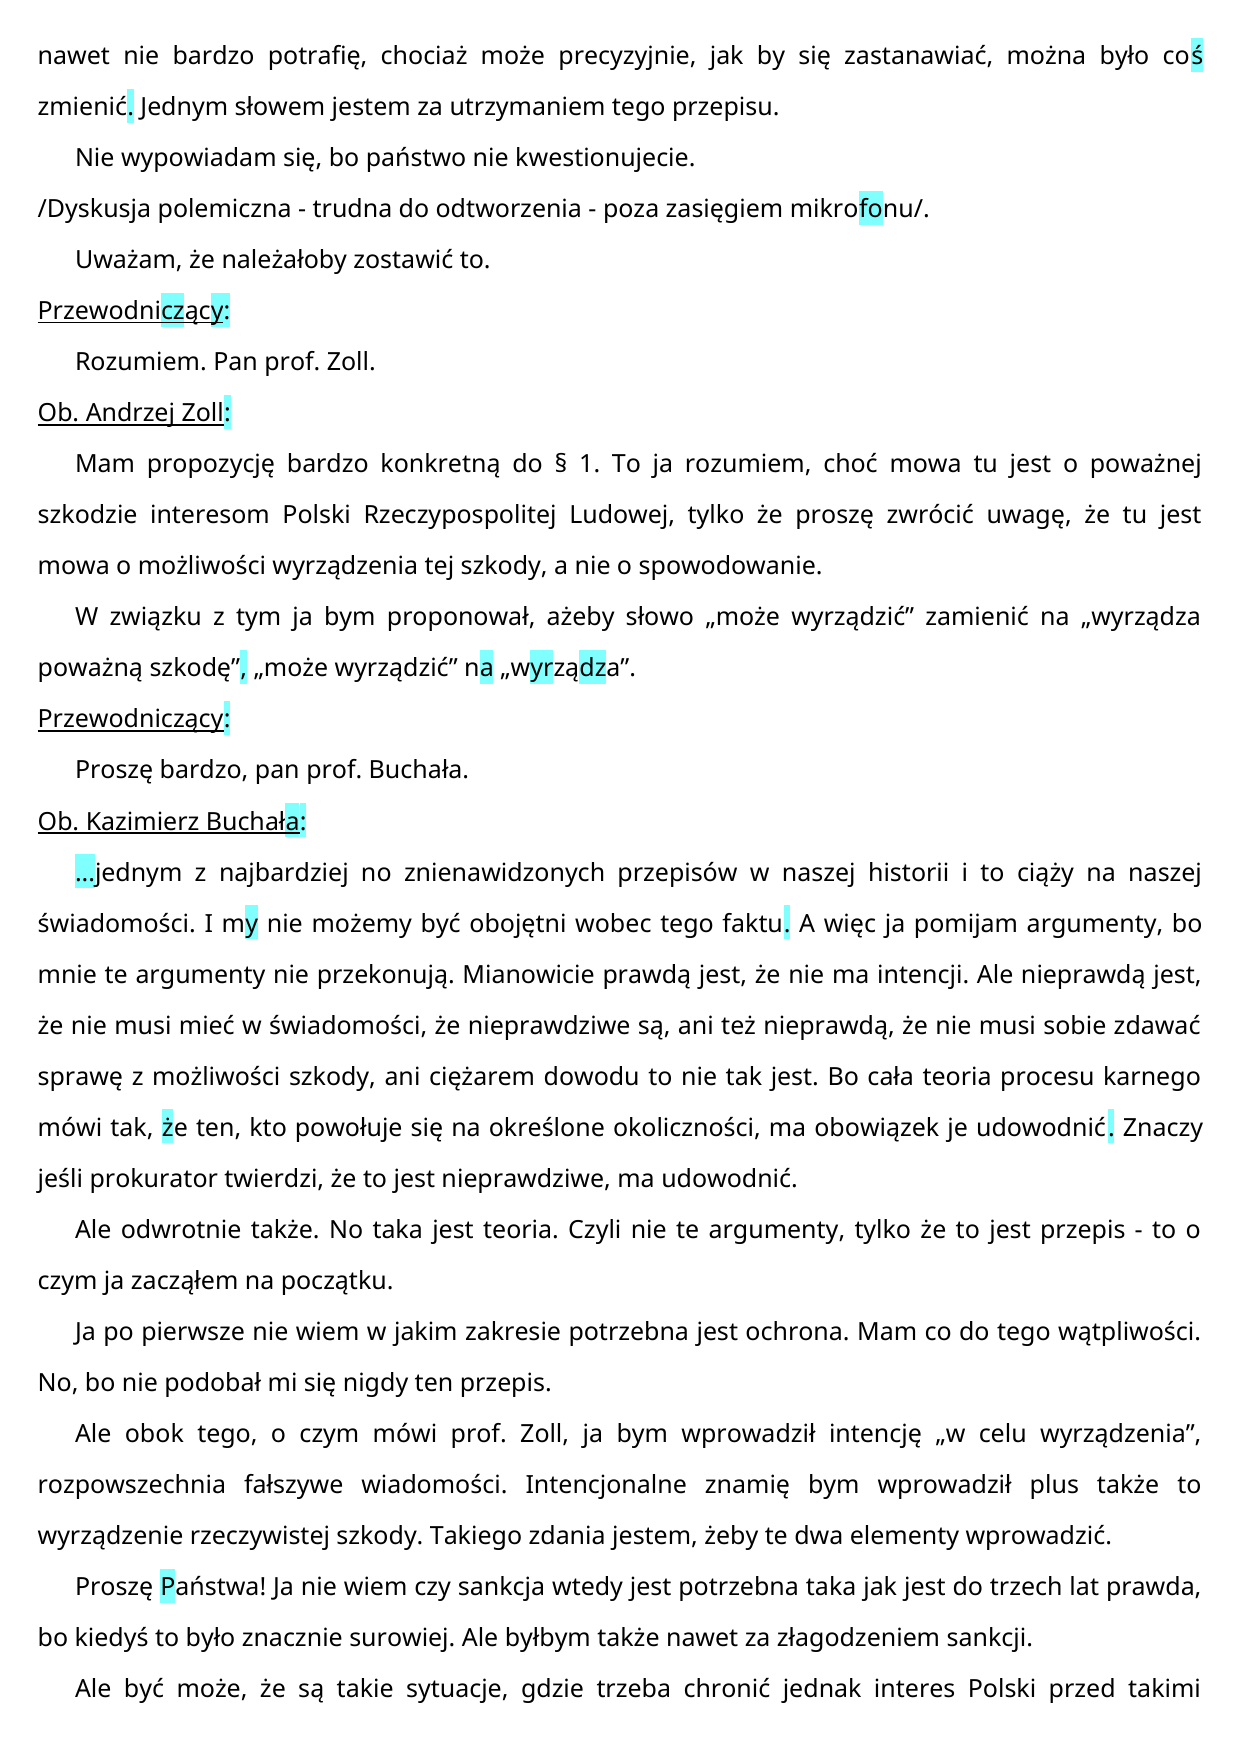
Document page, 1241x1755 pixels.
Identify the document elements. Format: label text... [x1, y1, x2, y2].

text Przewodniczący: [37, 701, 1203, 735]
text Nie wypowiadam się, bo państwo nie kwestionujecie. [37, 139, 1203, 174]
text Ale odwrotnie także. No taka jest teoria. Czyli nie te argumenty, tylko że to jest przepis - to o czym ja zacząłem na początku. [37, 1211, 1203, 1297]
text Przewodniczący: [37, 293, 1203, 327]
text Ob. Kazimierz Buchała: [37, 803, 1203, 837]
text ...jednym z najbardziej no znienawidzonych przepisów w naszej historii i to ciąży na naszej świadomości. I my nie możemy być obojętni wobec tego faktu. A więc ja pomijam argumenty, bo mnie te argumenty nie przekonują. Mianowicie prawdą jest, że nie ma intencji. Ale nieprawdą jest, że nie musi mieć w świadomości, że nieprawdziwe są, ani też nieprawdą, że nie musi sobie zdawać sprawę z możliwości szkody, ani ciężarem dowodu to nie tak jest. Bo cała teoria procesu karnego mówi tak, że ten, kto powołuje się na określone okoliczności, ma obowiązek je udowodnić. Znaczy jeśli prokurator twierdzi, że to jest nieprawdziwe, ma udowodnić. [37, 854, 1203, 1194]
text nawet nie bardzo potrafię, chociaż może precyzyjnie, jak by się zastanawiać, można było coś zmienić. Jednym słowem jestem za utrzymaniem tego przepisu. [37, 37, 1203, 123]
text Proszę bardzo, pan prof. Buchała. [37, 752, 1203, 786]
text Ale obok tego, o czym mówi prof. Zoll, ja bym wprowadził intencję „w celu wyrządzenia”, rozpowszechnia fałszywe wiadomości. Intencjonalne znamię bym wprowadził plus także to wyrządzenie rzeczywistej szkody. Takiego zdania jestem, żeby te dwa elementy wprowadzić. [37, 1416, 1203, 1552]
text Ja po pierwsze nie wiem w jakim zakresie potrzebna jest ochrona. Mam co do tego wątpliwości. No, bo nie podobał mi się nigdy ten przepis. [37, 1313, 1203, 1399]
text /Dyskusja polemiczna - trudna do odtworzenia - poza zasięgiem mikrofonu/. [37, 191, 1203, 225]
text W związku z tym ja bym proponował, ażeby słowo „może wyrządzić” zamienić na „wyrządza poważną szkodę”, „może wyrządzić” na „wyrządza”. [37, 599, 1203, 684]
text Ale być może, że są takie sytuacje, gdzie trzeba chronić jednak interes Polski przed takimi [37, 1671, 1203, 1705]
text Ob. Andrzej Zoll: [37, 395, 1203, 429]
text Uważam, że należałoby zostawić to. [37, 242, 1203, 276]
text Mam propozycję bardzo konkretną do § 1. To ja rozumiem, choć mowa tu jest o poważnej szkodzie interesom Polski Rzeczypospolitej Ludowej, tylko że proszę zwrócić uwagę, że tu jest mowa o możliwości wyrządzenia tej szkody, a nie o spowodowanie. [37, 446, 1203, 582]
text Rozumiem. Pan prof. Zoll. [37, 344, 1203, 378]
text Proszę Państwa! Ja nie wiem czy sankcja wtedy jest potrzebna taka jak jest do trzech lat prawda, bo kiedyś to było znacznie surowiej. Ale byłbym także nawet za złagodzeniem sankcji. [37, 1569, 1203, 1654]
